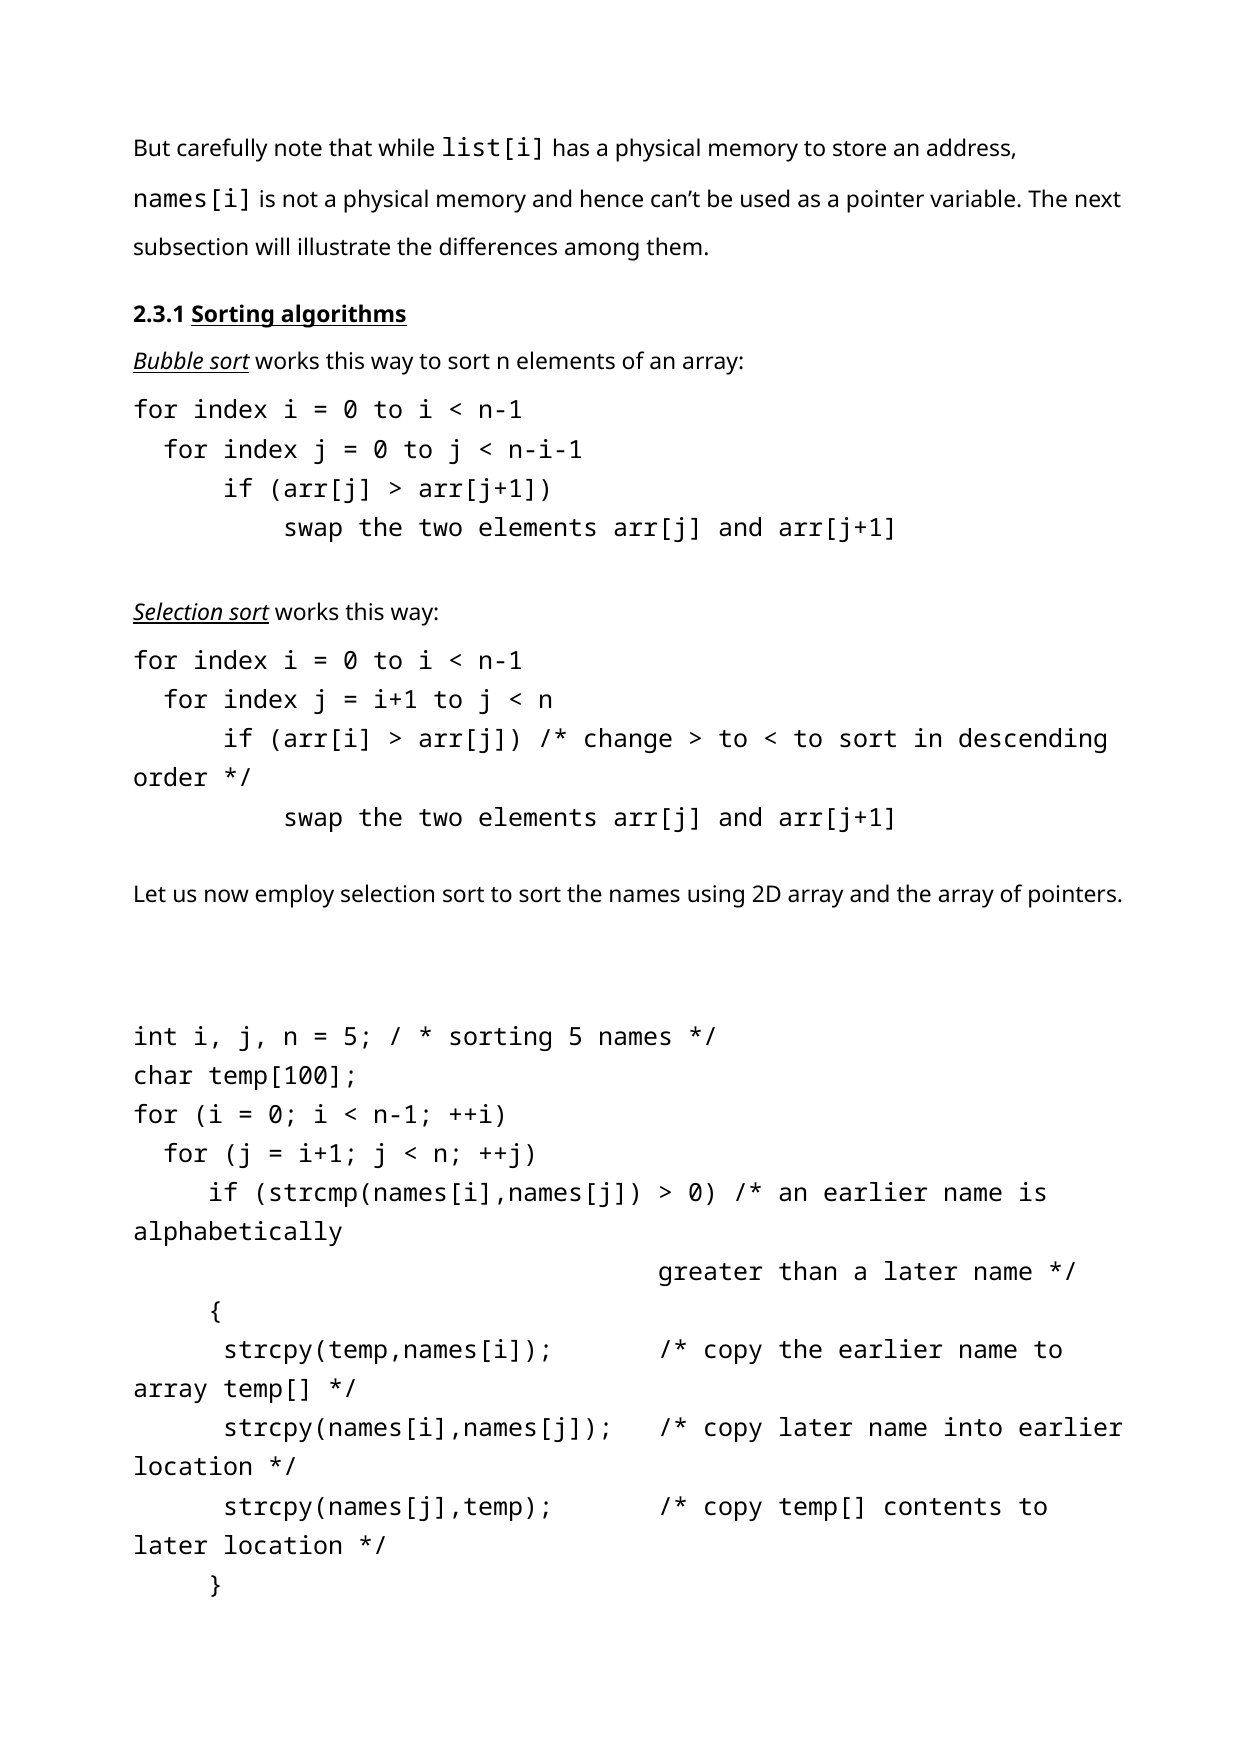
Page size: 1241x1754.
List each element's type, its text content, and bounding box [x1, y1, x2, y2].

text char temp[100]; [133, 1057, 1137, 1091]
text greater than a later name */ [583, 1253, 1137, 1287]
text Bubble sort works this way to sort n elements of an array: [133, 345, 1137, 376]
text But carefully note that while list[i] has a physical memory to store an address, names[i] is not a physical memory and hence can’t be used as a pointer variable. The next subsection will illustrate the differences among them. [133, 130, 1137, 262]
text for (i = 0; i < n-1; ++i) [133, 1096, 1137, 1131]
text Selection sort works this way: [133, 596, 1137, 627]
text int i, j, n = 5; / * sorting 5 names */ [133, 1018, 1137, 1052]
text if (arr[i] > arr[j]) /* change > to < to sort in descending order */ [133, 721, 1137, 794]
text strcpy(names[j],temp); /* copy temp[] contents to later location */ [133, 1488, 1137, 1561]
text if (strcmp(names[i],names[j]) > 0) /* an earlier name is alphabetically [133, 1175, 1137, 1248]
text swap the two elements arr[j] and arr[j+1] [133, 509, 1137, 544]
text if (arr[j] > arr[j+1]) [133, 470, 1137, 504]
text Let us now employ selection sort to sort the names using 2D array and the array of pointers. [133, 877, 1137, 909]
text for index i = 0 to i < n-1 [133, 642, 1137, 677]
text for (j = i+1; j < n; ++j) [133, 1136, 1137, 1170]
text for index i = 0 to i < n-1 [133, 392, 1137, 426]
text strcpy(names[i],names[j]); /* copy later name into earlier location */ [133, 1410, 1137, 1483]
text { [133, 1292, 1137, 1326]
text for index j = 0 to j < n-i-1 [133, 431, 1137, 465]
text for index j = i+1 to j < n [133, 682, 1137, 716]
text } [133, 1566, 1137, 1601]
text swap the two elements arr[j] and arr[j+1] [133, 799, 1137, 833]
text strcpy(temp,names[i]); /* copy the earlier name to array temp[] */ [133, 1331, 1137, 1405]
text 2.3.1 Sorting algorithms [133, 298, 1137, 329]
